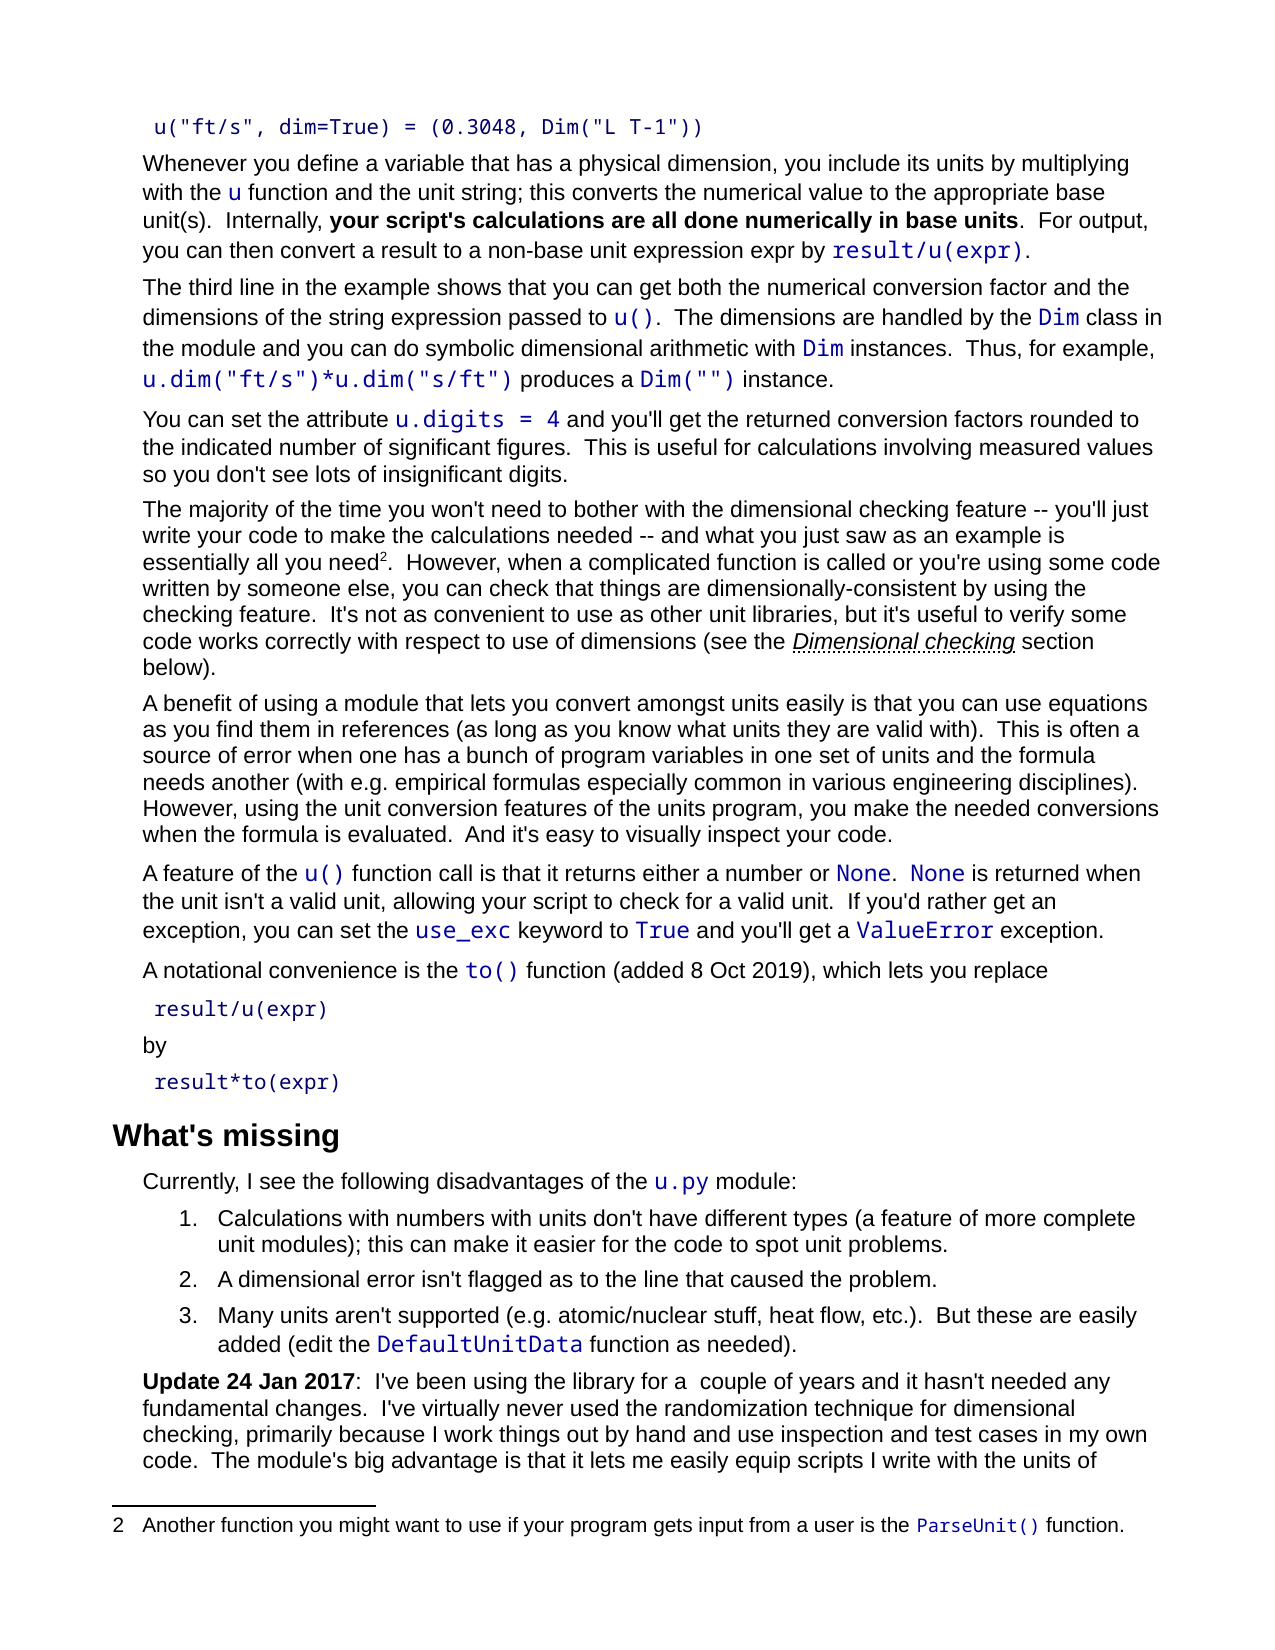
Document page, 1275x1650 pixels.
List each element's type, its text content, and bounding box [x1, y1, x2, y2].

text A benefit of using a module that lets you convert amongst units easily is that you can use equations as you find them in references (as long as you know what units they are valid with). This is often a source of error when one has a bunch of program variables in one set of units and the formula needs another (with e.g. empirical formulas especially common in various engineering disciplines). However, using the unit conversion features of the units program, you make the needed conversions when the formula is evaluated. And it's easy to visually inspect your code. [142, 689, 1162, 848]
text result*to(expr) [154, 1067, 1162, 1096]
text result/u(expr) [154, 994, 1162, 1023]
text Whenever you define a variable that has a physical dimension, you include its units by multiplying with the u function and the unit string; this converts the numerical value to the appropriate base unit(s). Internally, your script's calculations are all done numerically in base units. For output, you can then convert a result to a non-base unit expression expr by result/u(expr). [142, 150, 1162, 265]
subtitle What's missing [112, 1117, 1162, 1153]
text Update 24 Jan 2017: I've been using the library for a couple of years and it hasn't needed any fundamental changes. I've virtually never used the randomization technique for dimensional checking, primarily because I work things out by hand and use inspection and test cases in my own code. The module's big advantage is that it lets me easily equip scripts I write with the units of [142, 1368, 1162, 1474]
text u("ft/s", dim=True) = (0.3048, Dim("L T-1")) [154, 112, 1162, 141]
text A notational convenience is the to() function (added 8 Oct 2019), which lets you replace [142, 954, 1162, 986]
text You can set the attribute u.digits = 4 and you'll get the returned conversion factors rounded to the indicated number of significant figures. This is useful for calculations involving measured values so you don't see lots of insignificant digits. [142, 403, 1162, 487]
text by [142, 1032, 1162, 1058]
text The third line in the example shows that you can get both the numerical conversion factor and the dimensions of the string expression passed to u(). The dimensions are handled by the Dim class in the module and you can do symbolic dimensional arithmetic with Dim instances. Thus, for example, u.dim("ft/s")*u.dim("s/ft") produces a Dim("") instance. [142, 274, 1162, 394]
list Calculations with numbers with units don't have different types (a feature of more complete unit modules); this can make it easier for the code to spot unit problems. [172, 1205, 1162, 1257]
text The majority of the time you won't need to bother with the dimensional checking feature -- you'll just write your code to make the calculations needed -- and what you just saw as an example is essentially all you need. However, when a complicated function is called or you're using some code written by someone else, you can check that things are dimensionally-consistent by using the checking feature. It's not as convenient to use as other unit libraries, but it's useful to verify some code works correctly with respect to use of dimensions (see the Dimensional checking section below). [142, 496, 1162, 681]
text A feature of the u() function call is that it returns either a number or None. None is returned when the unit isn't a valid unit, allowing your script to check for a valid unit. If you'd rather get an exception, you can set the use_exc keyword to True and you'll get a ValueError exception. [142, 857, 1162, 945]
text Currently, I see the following disadvantages of the u.py module: [142, 1164, 1162, 1196]
text Another function you might want to use if your program gets input from a user is the ParseUnit() function. [112, 1512, 1162, 1537]
list Many units aren't supported (e.g. atomic/nuclear stuff, heat flow, etc.). But these are easily added (edit the DefaultUnitData function as needed). [172, 1302, 1162, 1359]
list A dimensional error isn't flagged as to the line that caused the problem. [172, 1266, 1162, 1293]
